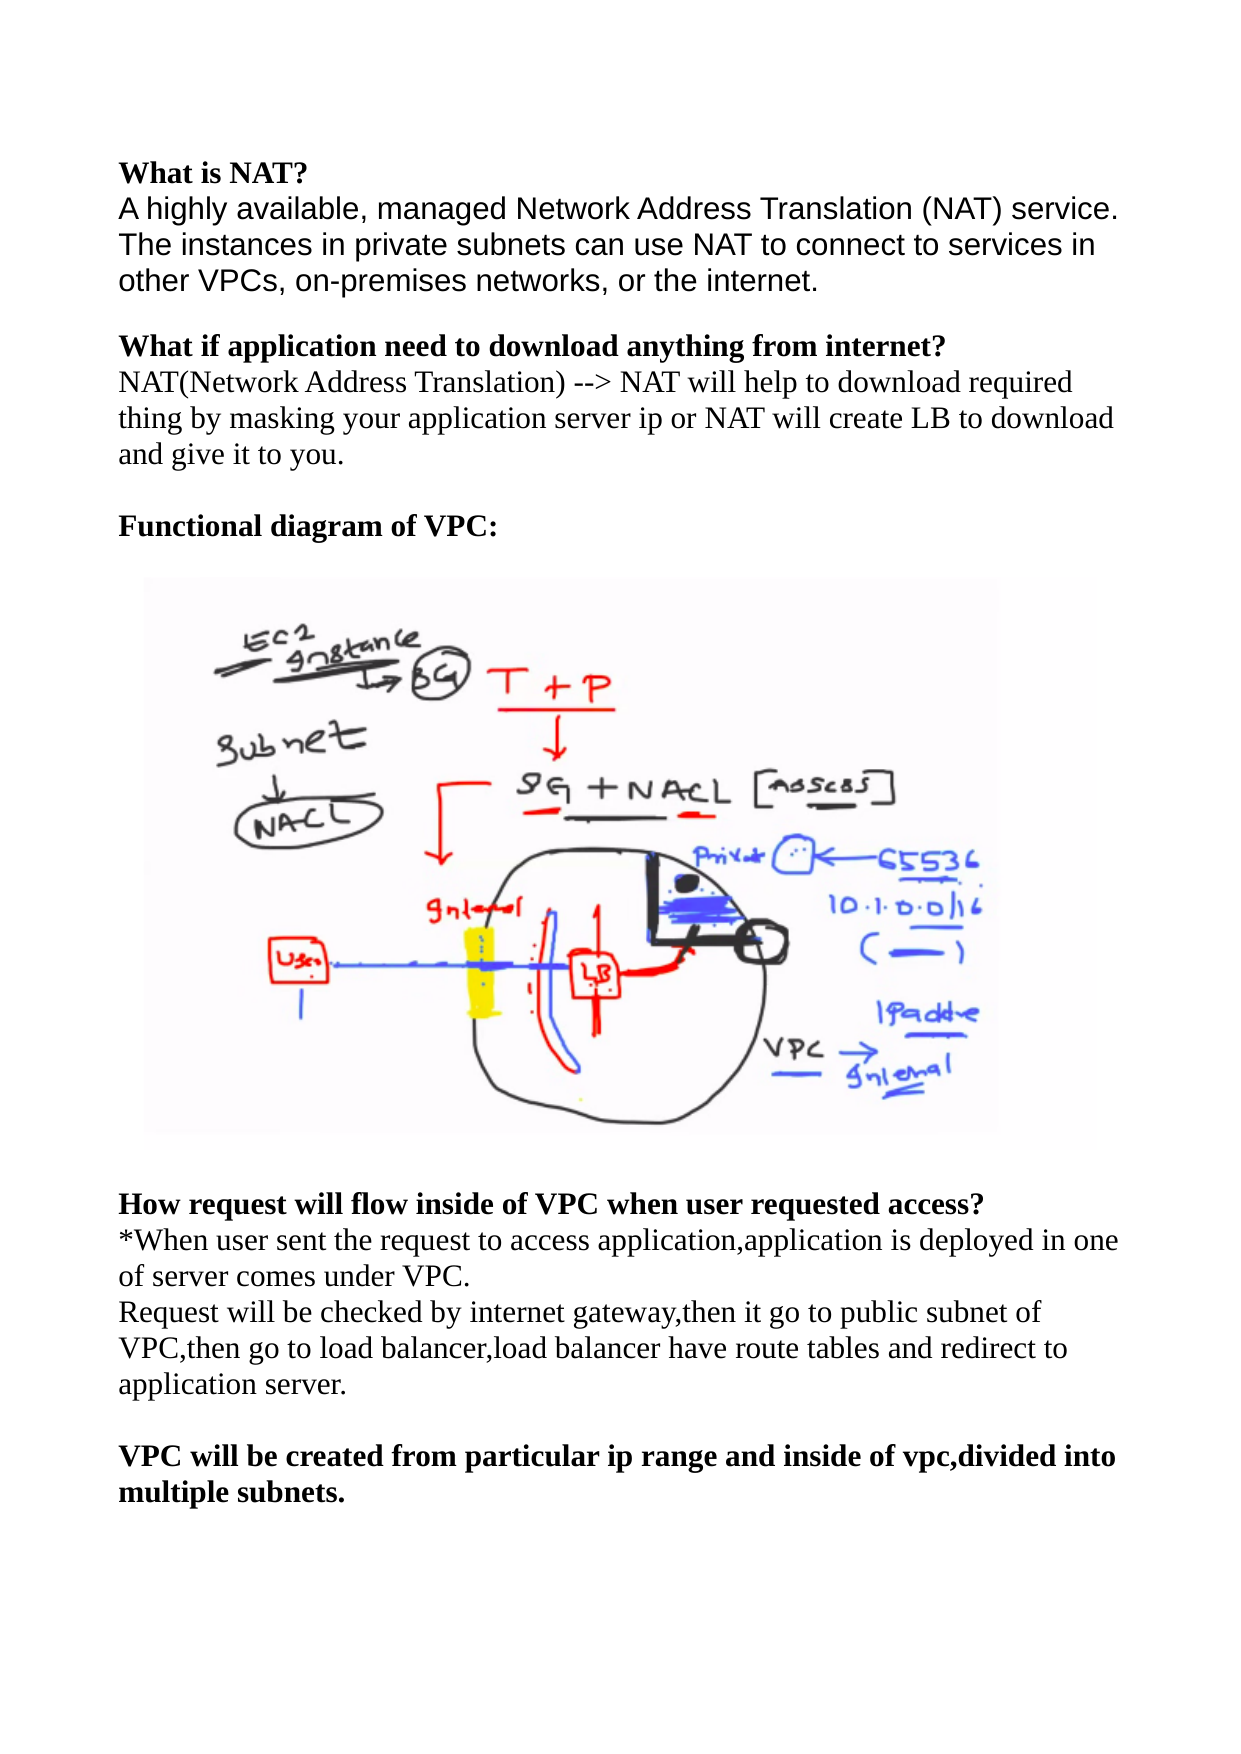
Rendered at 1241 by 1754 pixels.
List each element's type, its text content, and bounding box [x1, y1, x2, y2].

text *When user sent the request to access application,application is deployed in one of server comes under VPC. [118, 1221, 1122, 1293]
text A highly available, managed Network Address Translation (NAT) service. The instances in private subnets can use NAT to connect to services in other VPCs, on-premises networks, or the internet. [118, 190, 1122, 298]
text Functional diagram of VPC: [118, 507, 1122, 543]
text Request will be checked by internet gateway,then it go to public subnet of VPC,then go to load balancer,load balancer have route tables and redirect to application server. [118, 1293, 1122, 1401]
text NAT(Network Address Translation) --> NAT will help to download required thing by masking your application server ip or NAT will create LB to download and give it to you. [118, 363, 1122, 471]
picture [143, 577, 1097, 1150]
text What if application need to download anything from internet? [118, 328, 1122, 363]
text VPC will be created from particular ip range and inside of vpc,divided into multiple subnets. [118, 1437, 1122, 1509]
text How request will flow inside of VPC when user requested access? [118, 1185, 1122, 1221]
text What is NAT? [118, 154, 1122, 190]
